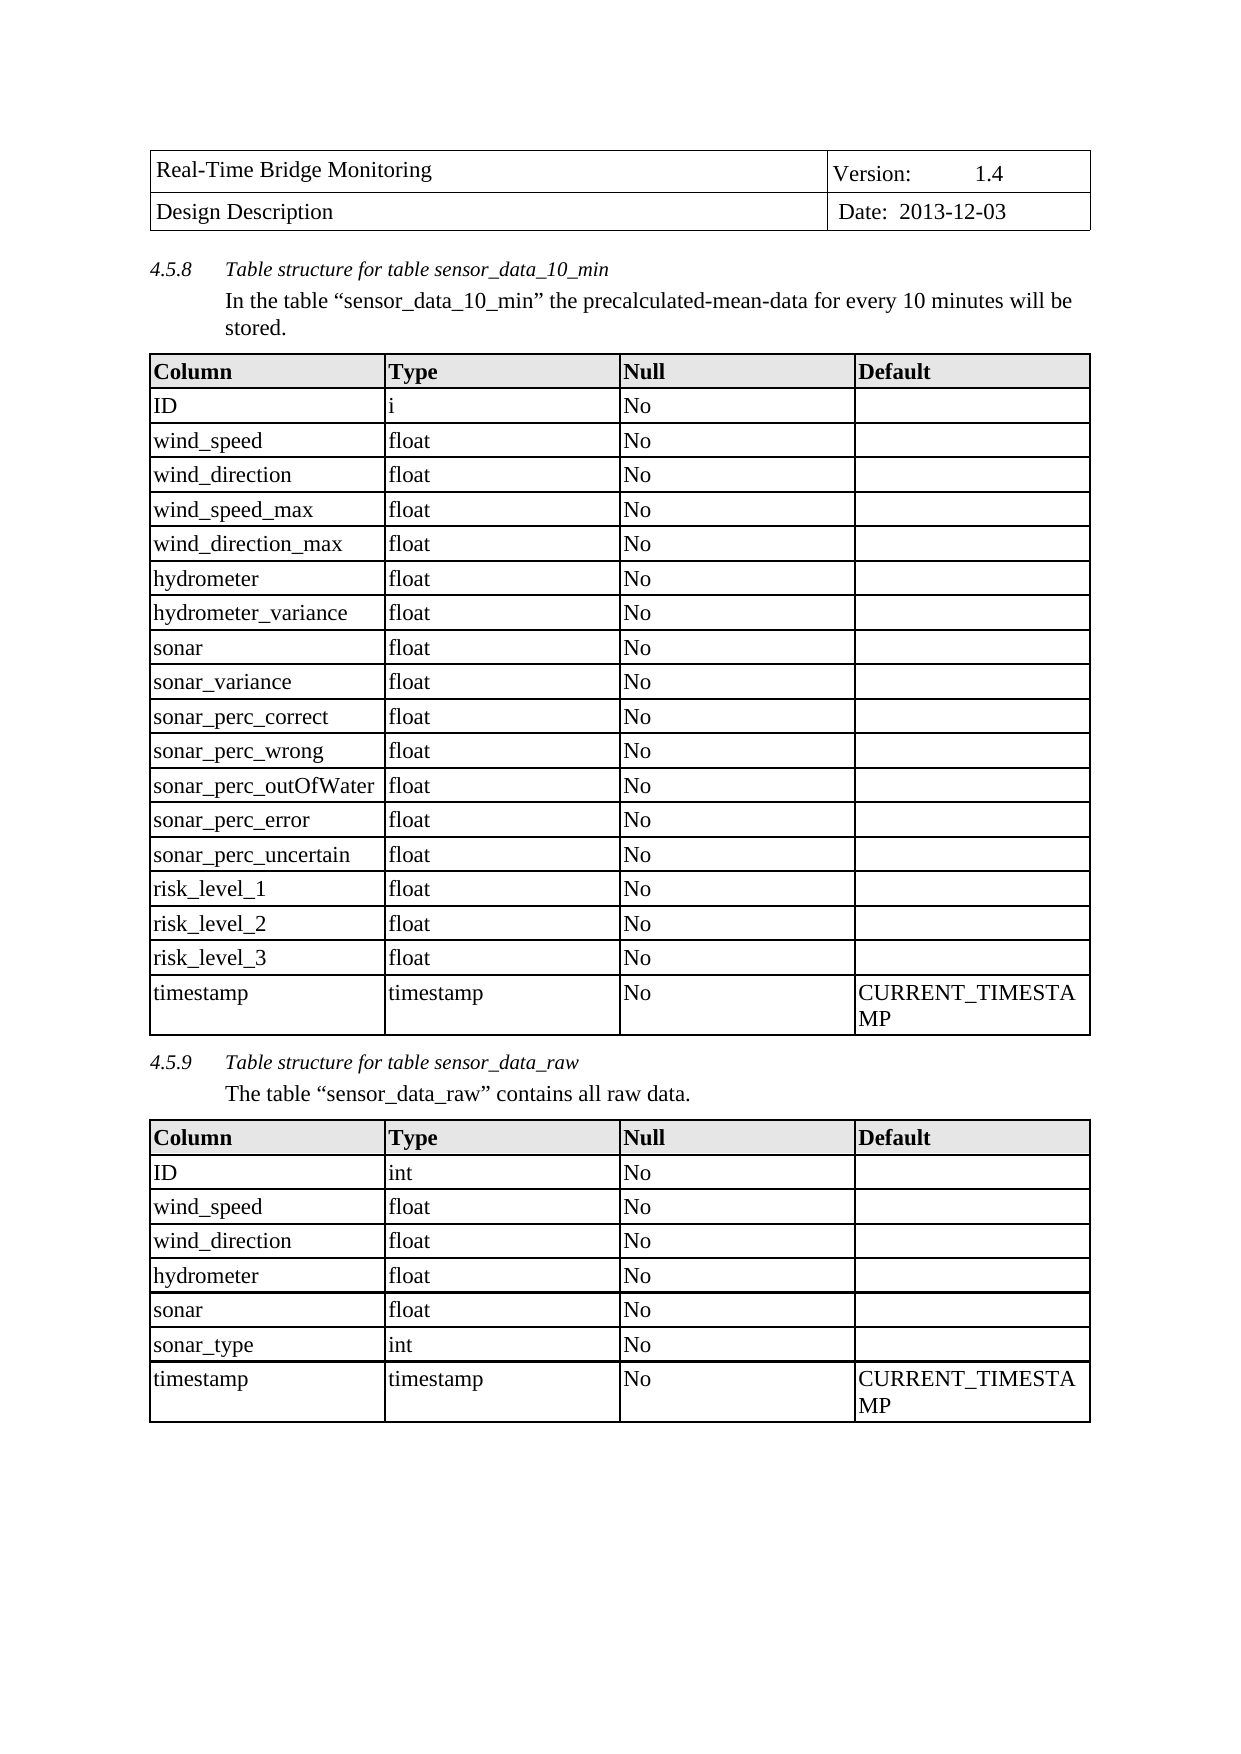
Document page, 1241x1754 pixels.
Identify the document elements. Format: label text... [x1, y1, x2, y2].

table_cell No [621, 562, 854, 594]
table_header Null [621, 355, 854, 387]
table_cell [856, 1328, 1089, 1360]
table_cell No [621, 1225, 854, 1257]
table_cell ID [151, 389, 384, 422]
table_header Null [621, 1121, 854, 1153]
table_header Default [856, 1121, 1089, 1153]
table_cell float [386, 1259, 619, 1291]
table_cell wind_speed [151, 424, 384, 456]
table_cell No [621, 389, 854, 422]
table_cell sonar_variance [151, 665, 384, 698]
table_cell No [621, 907, 854, 939]
table_cell int [386, 1328, 619, 1360]
table_cell hydrometer_variance [151, 596, 384, 629]
subtitle Table structure for table sensor_data_raw [150, 1049, 1090, 1074]
table_cell [856, 424, 1089, 456]
table_cell sonar [151, 1294, 384, 1326]
table_cell wind_speed [151, 1190, 384, 1222]
table_cell i [386, 389, 619, 422]
table_cell No [621, 1328, 854, 1360]
table_header Default [856, 355, 1089, 387]
table_cell timestamp [386, 976, 619, 1034]
table_cell [856, 907, 1089, 939]
table_cell float [386, 458, 619, 491]
table_cell float [386, 665, 619, 698]
table_cell hydrometer [151, 1259, 384, 1291]
table_cell sonar_perc_outOfWater [151, 769, 384, 801]
table_cell [856, 631, 1089, 663]
table_cell No [621, 803, 854, 836]
table_cell sonar_perc_correct [151, 700, 384, 732]
table_cell No [621, 769, 854, 801]
table_cell float [386, 424, 619, 456]
table_cell No [621, 1363, 854, 1421]
table_cell [856, 1225, 1089, 1257]
table_cell wind_direction [151, 458, 384, 491]
table_cell No [621, 458, 854, 491]
table_cell No [621, 665, 854, 698]
table_cell risk_level_2 [151, 907, 384, 939]
table_cell float [386, 838, 619, 870]
table_cell [856, 1294, 1089, 1326]
table_cell float [386, 527, 619, 560]
table_cell float [386, 803, 619, 836]
table_cell sonar_type [151, 1328, 384, 1360]
table_cell float [386, 734, 619, 767]
table_cell float [386, 769, 619, 801]
table_cell No [621, 631, 854, 663]
table_cell wind_direction_max [151, 527, 384, 560]
table_cell No [621, 872, 854, 904]
table_cell [856, 838, 1089, 870]
table_header Type [386, 1121, 619, 1153]
table_cell risk_level_3 [151, 941, 384, 973]
table_cell wind_direction [151, 1225, 384, 1257]
table_cell sonar_perc_wrong [151, 734, 384, 767]
table_cell float [386, 1190, 619, 1222]
table_header Column [151, 355, 384, 387]
subtitle Table structure for table sensor_data_10_min [150, 256, 1090, 281]
table_cell CURRENT_TIMESTAMP [856, 1363, 1089, 1421]
table_cell [856, 596, 1089, 629]
table_cell [856, 803, 1089, 836]
table_cell float [386, 700, 619, 732]
table_cell [856, 389, 1089, 422]
table_cell sonar_perc_error [151, 803, 384, 836]
table_cell float [386, 872, 619, 904]
text The table “sensor_data_raw” contains all raw data. [225, 1080, 1090, 1106]
table_header Column [151, 1121, 384, 1153]
table_cell [856, 769, 1089, 801]
table_cell timestamp [386, 1363, 619, 1421]
table_cell float [386, 631, 619, 663]
table_cell No [621, 838, 854, 870]
table_cell [856, 872, 1089, 904]
table_cell [856, 458, 1089, 491]
table_cell No [621, 424, 854, 456]
table_cell CURRENT_TIMESTAMP [856, 976, 1089, 1034]
table_cell [856, 1156, 1089, 1188]
table_cell No [621, 596, 854, 629]
table_cell No [621, 1190, 854, 1222]
table_cell [856, 493, 1089, 525]
table_cell [856, 700, 1089, 732]
table_cell No [621, 1259, 854, 1291]
table_cell risk_level_1 [151, 872, 384, 904]
table_cell sonar_perc_uncertain [151, 838, 384, 870]
table_cell No [621, 493, 854, 525]
table_cell float [386, 562, 619, 594]
table_cell No [621, 700, 854, 732]
table_cell No [621, 976, 854, 1034]
table_cell No [621, 1156, 854, 1188]
table_cell [856, 734, 1089, 767]
table_cell float [386, 941, 619, 973]
table_cell hydrometer [151, 562, 384, 594]
table_cell float [386, 1294, 619, 1326]
table_cell No [621, 527, 854, 560]
table_cell ID [151, 1156, 384, 1188]
table_cell int [386, 1156, 619, 1188]
table_cell float [386, 1225, 619, 1257]
table_cell [856, 527, 1089, 560]
table_cell No [621, 734, 854, 767]
table_cell No [621, 941, 854, 973]
table_cell float [386, 493, 619, 525]
table_cell [856, 665, 1089, 698]
table_cell float [386, 596, 619, 629]
table_cell [856, 1190, 1089, 1222]
table_cell [856, 562, 1089, 594]
table_header Type [386, 355, 619, 387]
table_cell timestamp [151, 976, 384, 1034]
table_cell sonar [151, 631, 384, 663]
table_cell [856, 1259, 1089, 1291]
table_cell float [386, 907, 619, 939]
table_cell wind_speed_max [151, 493, 384, 525]
table_cell [856, 941, 1089, 973]
table_cell No [621, 1294, 854, 1326]
text In the table “sensor_data_10_min” the precalculated-mean-data for every 10 minutes will be stored. [225, 288, 1090, 340]
table_cell timestamp [151, 1363, 384, 1421]
